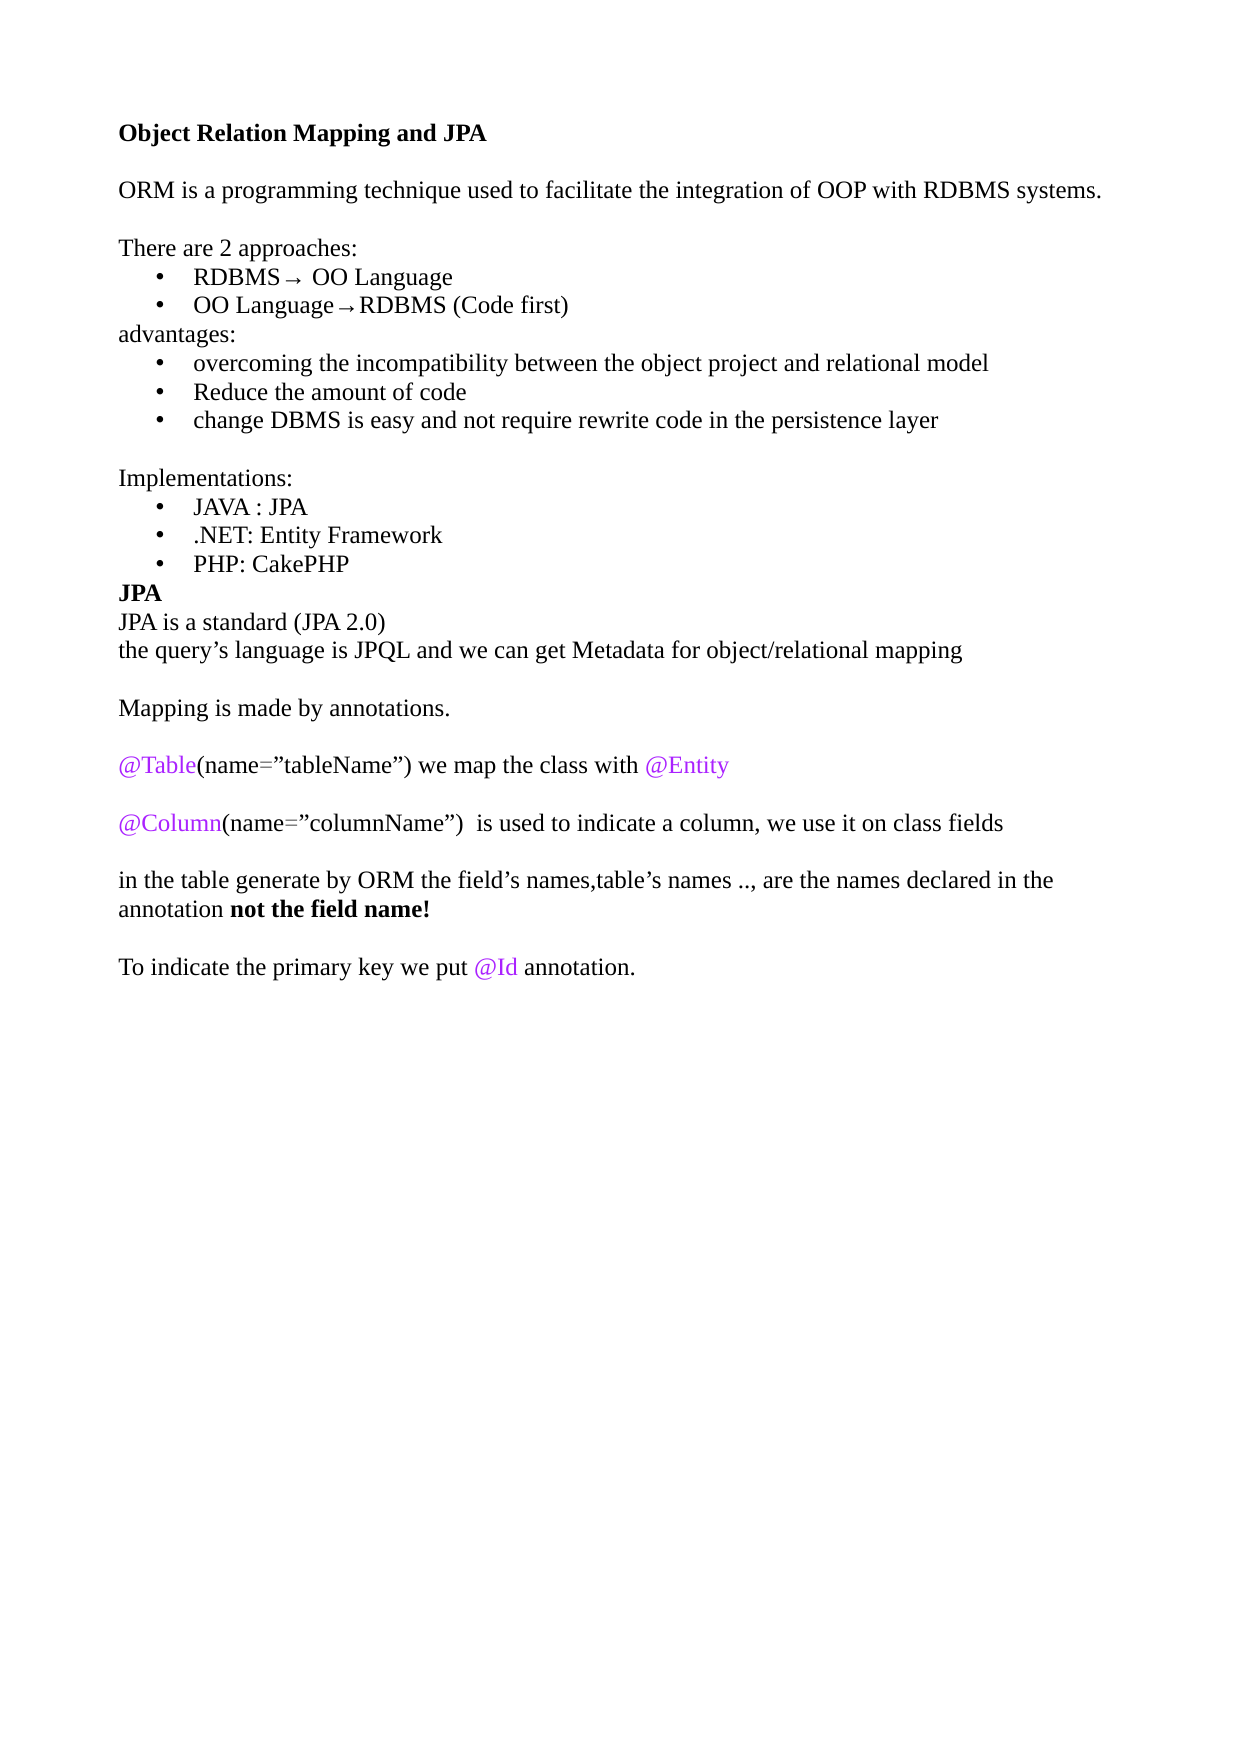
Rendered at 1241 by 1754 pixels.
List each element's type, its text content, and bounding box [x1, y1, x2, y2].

text in the table generate by ORM the field’s names,table’s names .., are the names declared in the annotation not the field name! [118, 866, 1122, 923]
list RDBMS→ OO Language [156, 262, 1122, 291]
text @Column(name=”columnName”) is used to indicate a column, we use it on class fields [118, 808, 1122, 837]
text To indicate the primary key we put @Id annotation. [118, 952, 1122, 981]
text Implementations: [118, 463, 1122, 492]
text JPA is a standard (JPA 2.0) [118, 607, 1122, 636]
text the query’s language is JPQL and we can get Metadata for object/relational mapping [118, 636, 1122, 664]
list JAVA : JPA [156, 492, 1122, 521]
list OO Language→RDBMS (Code first) [156, 291, 1122, 319]
text JPA [118, 578, 1122, 607]
text Object Relation Mapping and JPA [118, 118, 1122, 147]
list Reduce the amount of code [156, 377, 1122, 406]
text ORM is a programming technique used to facilitate the integration of OOP with RDBMS systems. [118, 176, 1122, 204]
list .NET: Entity Framework [156, 521, 1122, 549]
text There are 2 approaches: [118, 233, 1122, 262]
list overcoming the incompatibility between the object project and relational model [156, 348, 1122, 377]
text Mapping is made by annotations. [118, 693, 1122, 722]
text @Table(name=”tableName”) we map the class with @Entity [118, 751, 1122, 779]
text advantages: [118, 319, 1122, 348]
list PHP: CakePHP [156, 549, 1122, 578]
list change DBMS is easy and not require rewrite code in the persistence layer [156, 406, 1122, 434]
